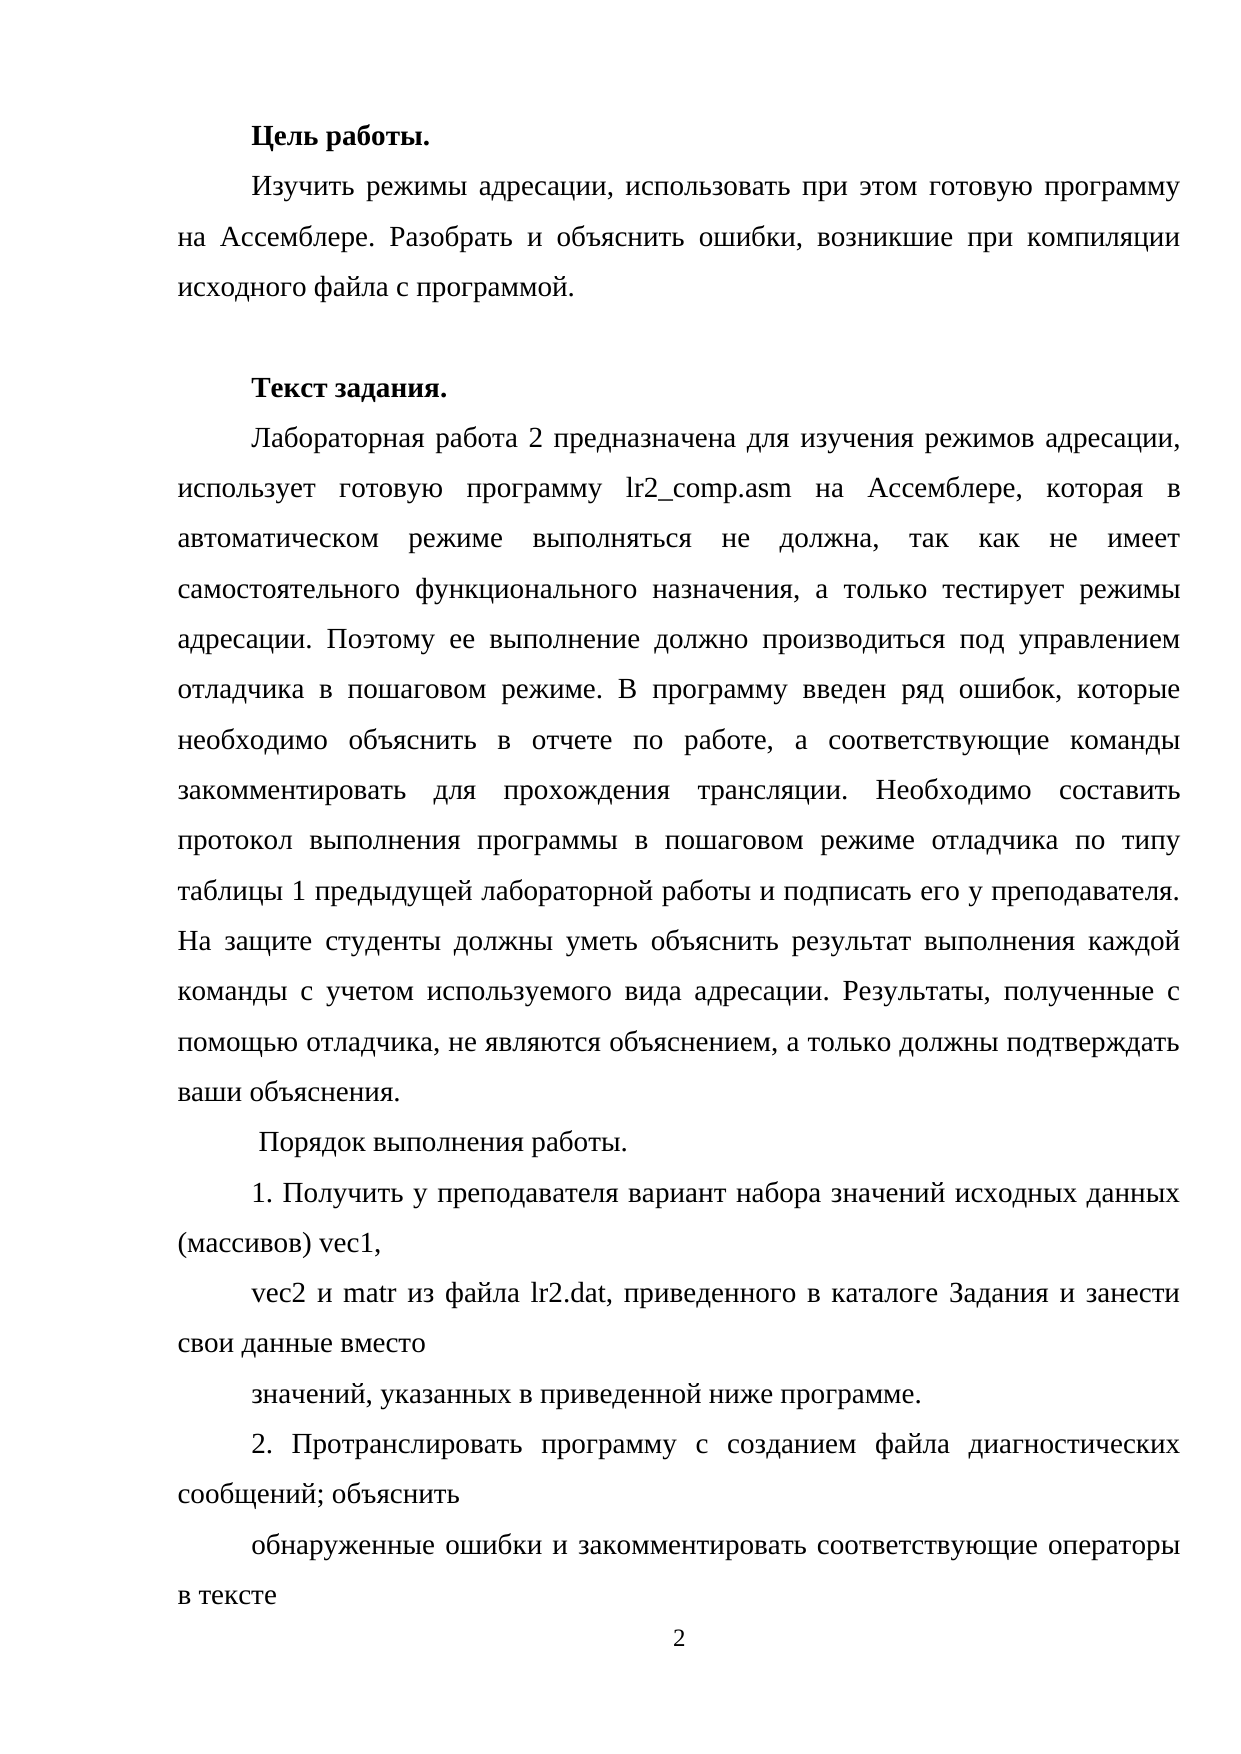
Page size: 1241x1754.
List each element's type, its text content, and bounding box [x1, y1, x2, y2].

text vec2 и matr из файла lr2.dat, приведенного в каталоге Задания и занести свои данные вместо [177, 1275, 1181, 1359]
text Текст задания. [177, 370, 1181, 403]
text обнаруженные ошибки и закомментировать соответствующие операторы в тексте [177, 1527, 1181, 1611]
text 2. Протранслировать программу с созданием файла диагностических сообщений; объяснить [177, 1426, 1181, 1510]
text Цель работы. [177, 118, 1181, 152]
text Порядок выполнения работы. [177, 1124, 1181, 1158]
text значений, указанных в приведенной ниже программе. [177, 1376, 1181, 1409]
text 1. Получить у преподавателя вариант набора значений исходных данных (массивов) vec1, [177, 1175, 1181, 1258]
text Изучить режимы адресации, использовать при этом готовую программу на Ассемблере. Разобрать и объяснить ошибки, возникшие при компиляции исходного файла с программой. [177, 168, 1181, 303]
text Лабораторная работа 2 предназначена для изучения режимов адресации, использует готовую программу lr2_comp.asm на Ассемблере, которая в автоматическом режиме выполняться не должна, так как не имеет самостоятельного функционального назначения, а только тестирует режимы адресации. Поэтому ее выполнение должно производиться под управлением отладчика в пошаговом режиме. В программу введен ряд ошибок, которые необходимо объяснить в отчете по работе, а соответствующие команды закомментировать для прохождения трансляции. Необходимо составить протокол выполнения программы в пошаговом режиме отладчика по типу таблицы 1 предыдущей лабораторной работы и подписать его у преподавателя. На защите студенты должны уметь объяснить результат выполнения каждой команды с учетом используемого вида адресации. Результаты, полученные с помощью отладчика, не являются объяснением, а только должны подтверждать ваши объяснения. [177, 420, 1181, 1108]
